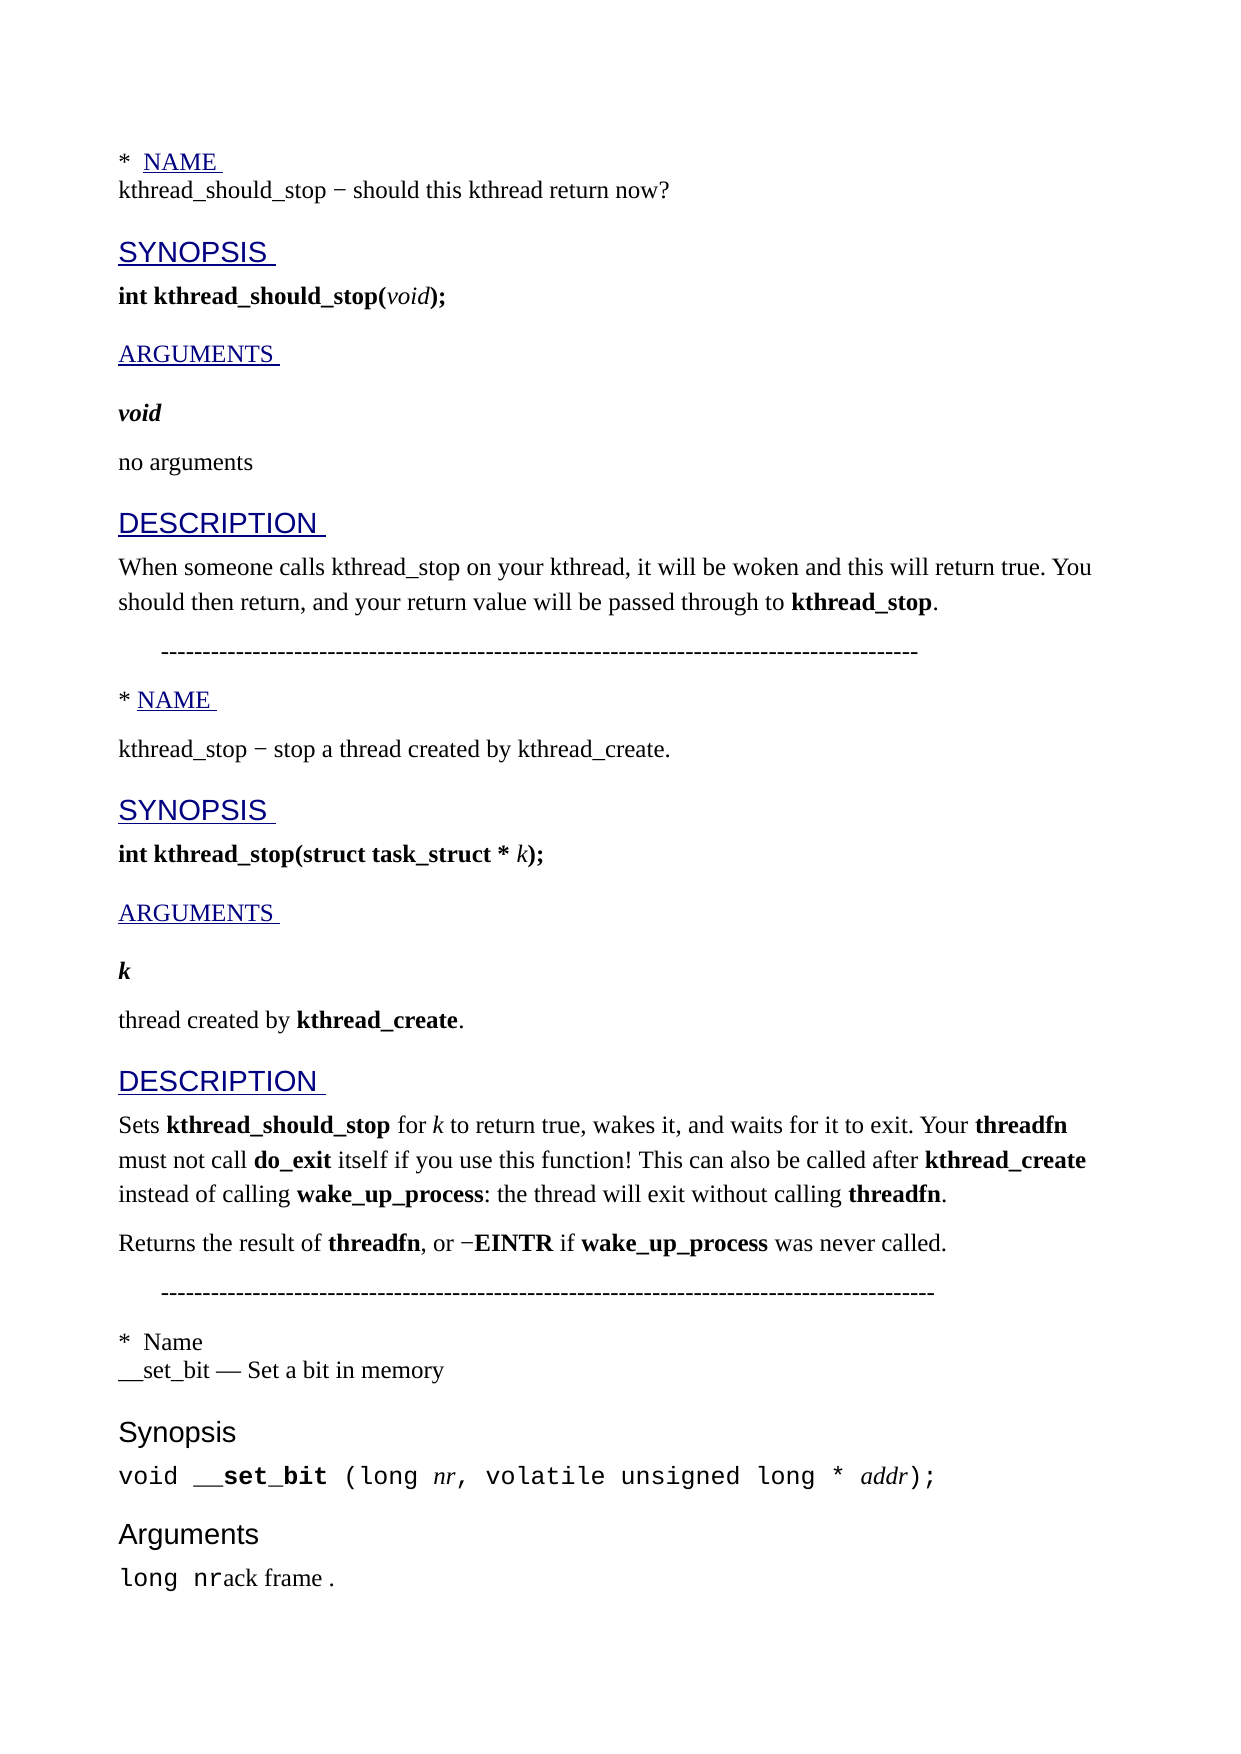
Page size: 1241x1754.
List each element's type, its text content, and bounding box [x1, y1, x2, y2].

text kthread_should_stop − should this kthread return now? [118, 176, 1122, 204]
text Returns the result of threadfn, or −EINTR if wake_up_process was never called. [118, 1228, 1122, 1257]
subtitle DESCRIPTION [118, 506, 1122, 540]
text kthread_stop − stop a thread created by kthread_create. [118, 734, 1122, 763]
text ARGUMENTS [118, 339, 1122, 368]
text void __set_bit (long nr, volatile unsigned long * addr); [118, 1461, 1122, 1492]
text When someone calls kthread_stop on your kthread, it will be woken and this will return true. You should then return, and your return value will be passed through to kthread_stop. [118, 552, 1122, 615]
subtitle DESCRIPTION [118, 1064, 1122, 1098]
text * Name [118, 1327, 1122, 1355]
text * NAME [118, 147, 1122, 176]
text Sets kthread_should_stop for k to return true, wakes it, and waits for it to exit. Your threadfn must not call do_exit itself if you use this function! This can also be called after kthread_create instead of calling wake_up_process: the thread will exit without calling threadfn. [118, 1110, 1122, 1208]
subtitle SYNOPSIS [118, 235, 1122, 269]
text --------------------------------------------------------------------------------------------- [118, 1277, 1122, 1306]
text void [118, 398, 1122, 426]
text int kthread_should_stop(void); [118, 281, 1122, 310]
text k [118, 956, 1122, 984]
text __set_bit — Set a bit in memory [118, 1355, 1122, 1384]
text thread created by kthread_create. [118, 1005, 1122, 1034]
subtitle Synopsis [118, 1415, 1122, 1448]
text ARGUMENTS [118, 898, 1122, 926]
text ------------------------------------------------------------------------------------------- [118, 636, 1122, 664]
text no arguments [118, 447, 1122, 475]
subtitle SYNOPSIS [118, 793, 1122, 827]
text int kthread_stop(struct task_struct * k); [118, 839, 1122, 868]
subtitle long nrack frame . [118, 1563, 1122, 1593]
text * NAME [118, 685, 1122, 713]
subtitle Arguments [118, 1517, 1122, 1550]
